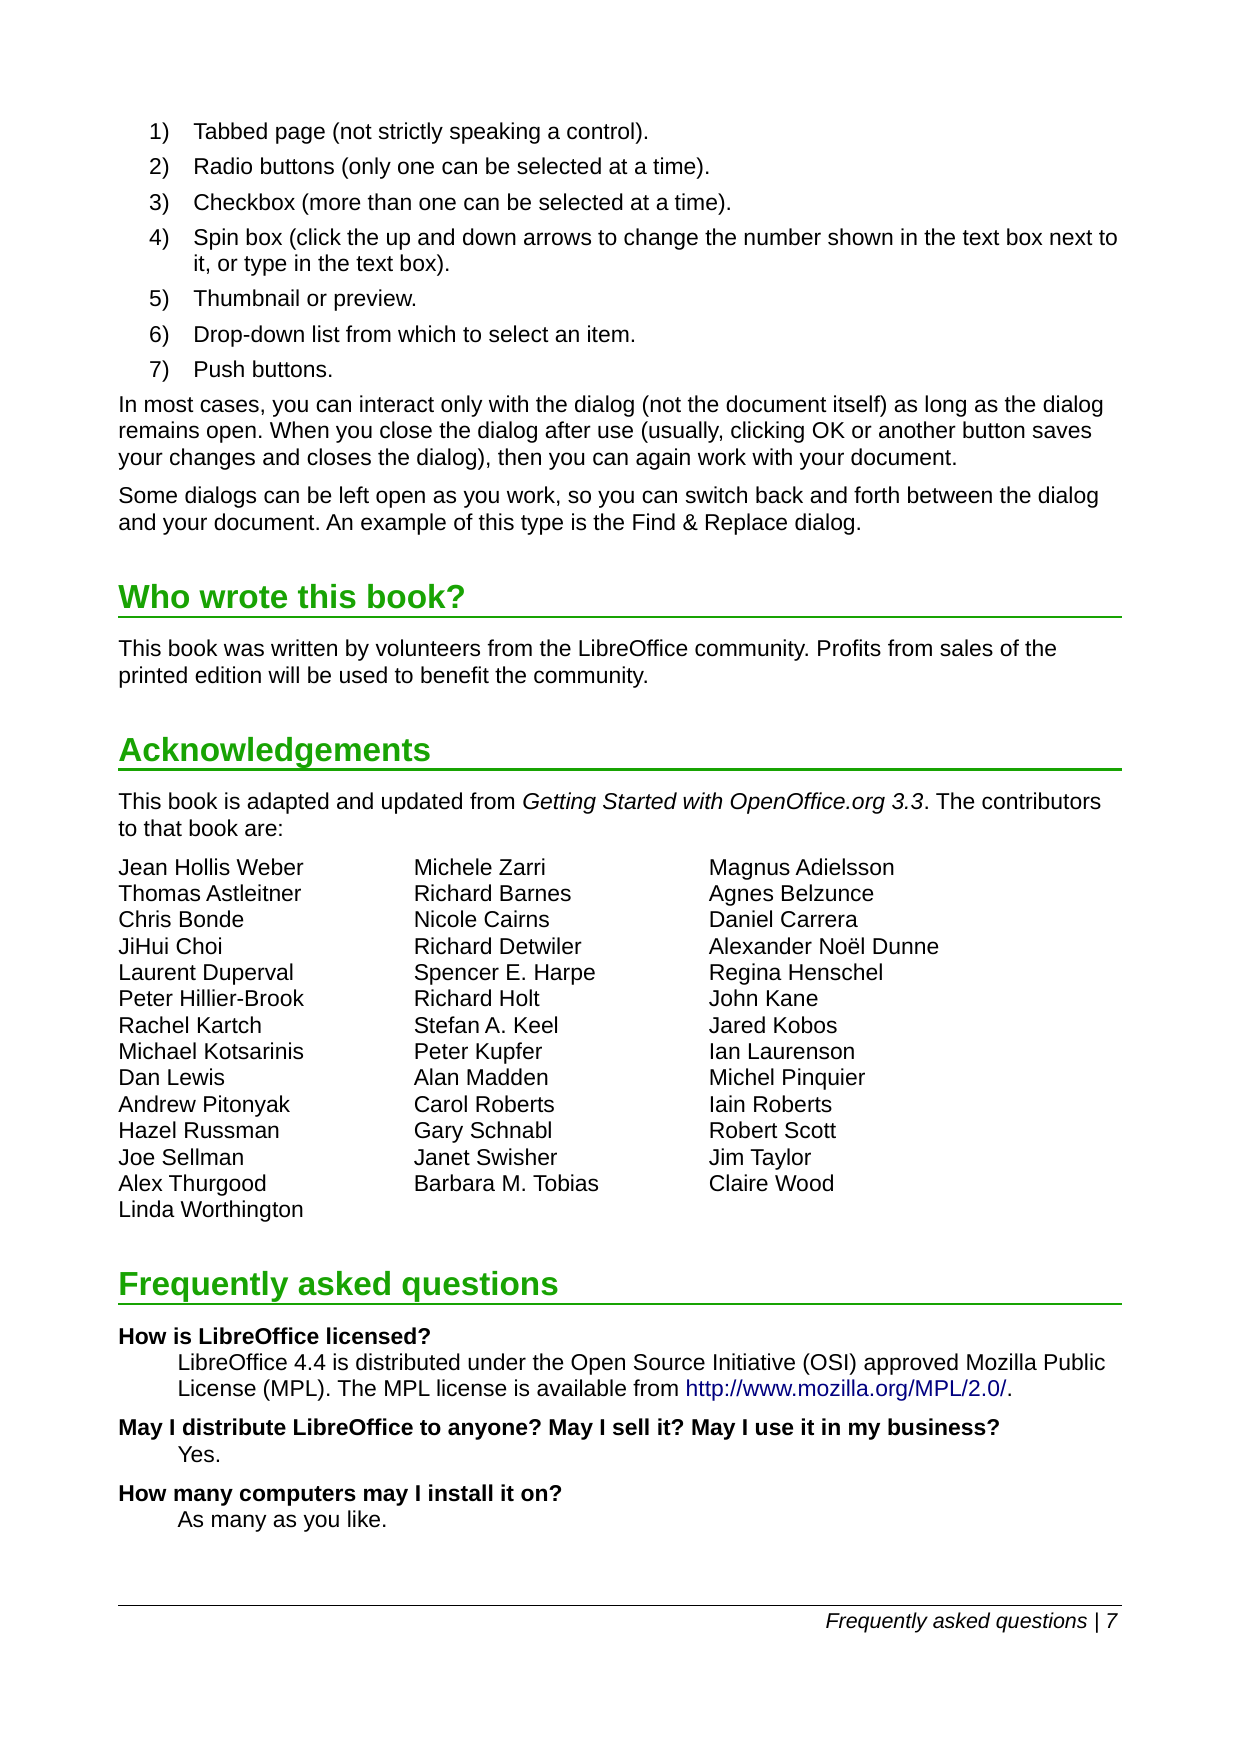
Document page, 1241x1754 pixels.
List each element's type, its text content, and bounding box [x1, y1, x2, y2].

text This book is adapted and updated from Getting Started with OpenOffice.org 3.3. The contributors to that book are: [118, 788, 1122, 841]
subtitle Frequently asked questions [118, 1264, 1122, 1303]
list Thumbnail or preview. [169, 285, 1122, 312]
text This book was written by volunteers from the LibreOffice community. Profits from sales of the printed edition will be used to benefit the community. [118, 635, 1122, 688]
list Checkbox (more than one can be selected at a time). [169, 188, 1122, 215]
subtitle Acknowledgements [118, 730, 1122, 768]
list Drop-down list from which to select an item. [169, 321, 1122, 347]
subtitle Who wrote this book? [118, 577, 1122, 616]
text Some dialogs can be left open as you work, so you can switch back and forth between the dialog and your document. An example of this type is the Find & Replace dialog. [118, 482, 1122, 535]
text Jean Hollis Weber Michele Zarri Magnus Adielsson Thomas Astleitner Richard Barnes Agnes Belzunce Chris Bonde Nicole Cairns Daniel Carrera JiHui Choi Richard Detwiler Alexander Noël Dunne Laurent Duperval Spencer E. Harpe Regina Henschel Peter Hillier-Brook Richard Holt John Kane Rachel Kartch Stefan A. Keel Jared Kobos Michael Kotsarinis Peter Kupfer Ian Laurenson Dan Lewis Alan Madden Michel Pinquier Andrew Pitonyak Carol Roberts Iain Roberts Hazel Russman Gary Schnabl Robert Scott Joe Sellman Janet Swisher Jim Taylor Alex Thurgood Barbara M. Tobias Claire Wood Linda Worthington [118, 853, 1122, 1222]
text As many as you like. [177, 1506, 1122, 1532]
list Spin box (click the up and down arrows to change the number shown in the text box next to it, or type in the text box). [169, 224, 1122, 276]
list Tabbed page (not strictly speaking a control). [169, 118, 1122, 144]
list Push buttons. [169, 356, 1122, 382]
text May I distribute LibreOffice to anyone? May I sell it? May I use it in my business? [118, 1414, 1122, 1441]
text In most cases, you can interact only with the dialog (not the document itself) as long as the dialog remains open. When you close the dialog after use (usually, clicking OK or another button saves your changes and closes the dialog), then you can again work with your document. [118, 391, 1122, 470]
text Yes. [177, 1441, 1122, 1467]
text LibreOffice 4.4 is distributed under the Open Source Initiative (OSI) approved Mozilla Public License (MPL). The MPL license is available from http://www.mozilla.org/MPL/2.0/. [177, 1349, 1122, 1402]
text How is LibreOffice licensed? [118, 1323, 1122, 1349]
list Radio buttons (only one can be selected at a time). [169, 153, 1122, 180]
text How many computers may I install it on? [118, 1479, 1122, 1506]
